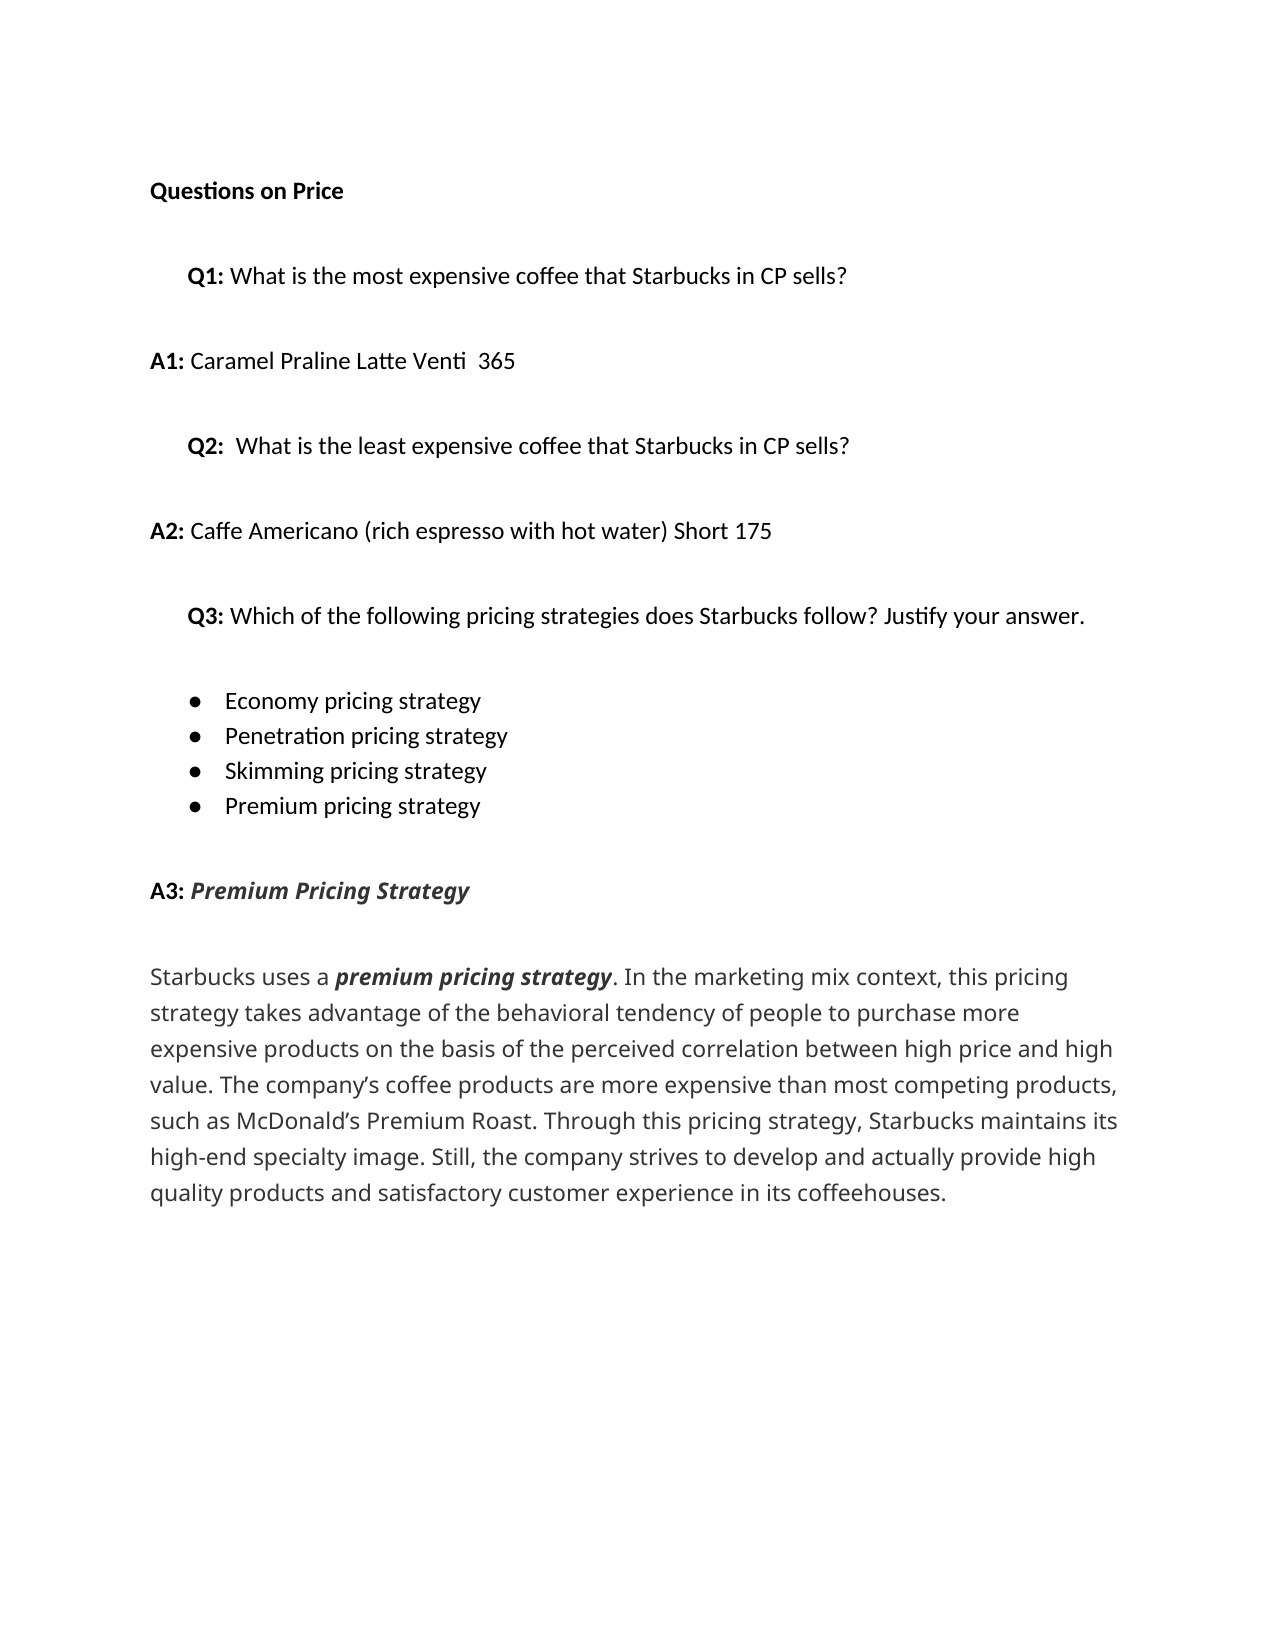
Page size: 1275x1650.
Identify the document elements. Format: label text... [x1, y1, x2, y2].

list Economy pricing strategy [187, 685, 1125, 716]
list Skimming pricing strategy [187, 755, 1125, 786]
text A3: Premium Pricing Strategy [150, 875, 1125, 906]
text Starbucks uses a premium pricing strategy. In the marketing mix context, this pricing strategy takes advantage of the behavioral tendency of people to purchase more expensive products on the basis of the perceived correlation between high price and high value. The company’s coffee products are more expensive than most competing products, such as McDonald’s Premium Roast. Through this pricing strategy, Starbucks maintains its high-end specialty image. Still, the company strives to develop and actually provide high quality products and satisfactory customer experience in its coffeehouses. [150, 961, 1125, 1208]
list Penetration pricing strategy [187, 720, 1125, 751]
text Q3: Which of the following pricing strategies does Starbucks follow? Justify your answer. [187, 600, 1125, 631]
text A2: Caffe Americano (rich espresso with hot water) Short 175 [150, 515, 1125, 546]
text Q2: What is the least expensive coffee that Starbucks in CP sells? [187, 430, 1125, 461]
text Questions on Price [150, 175, 1125, 206]
text Q1: What is the most expensive coffee that Starbucks in CP sells? [187, 260, 1125, 291]
text A1: Caramel Praline Latte Venti 365 [150, 345, 1125, 376]
list Premium pricing strategy [187, 790, 1125, 821]
